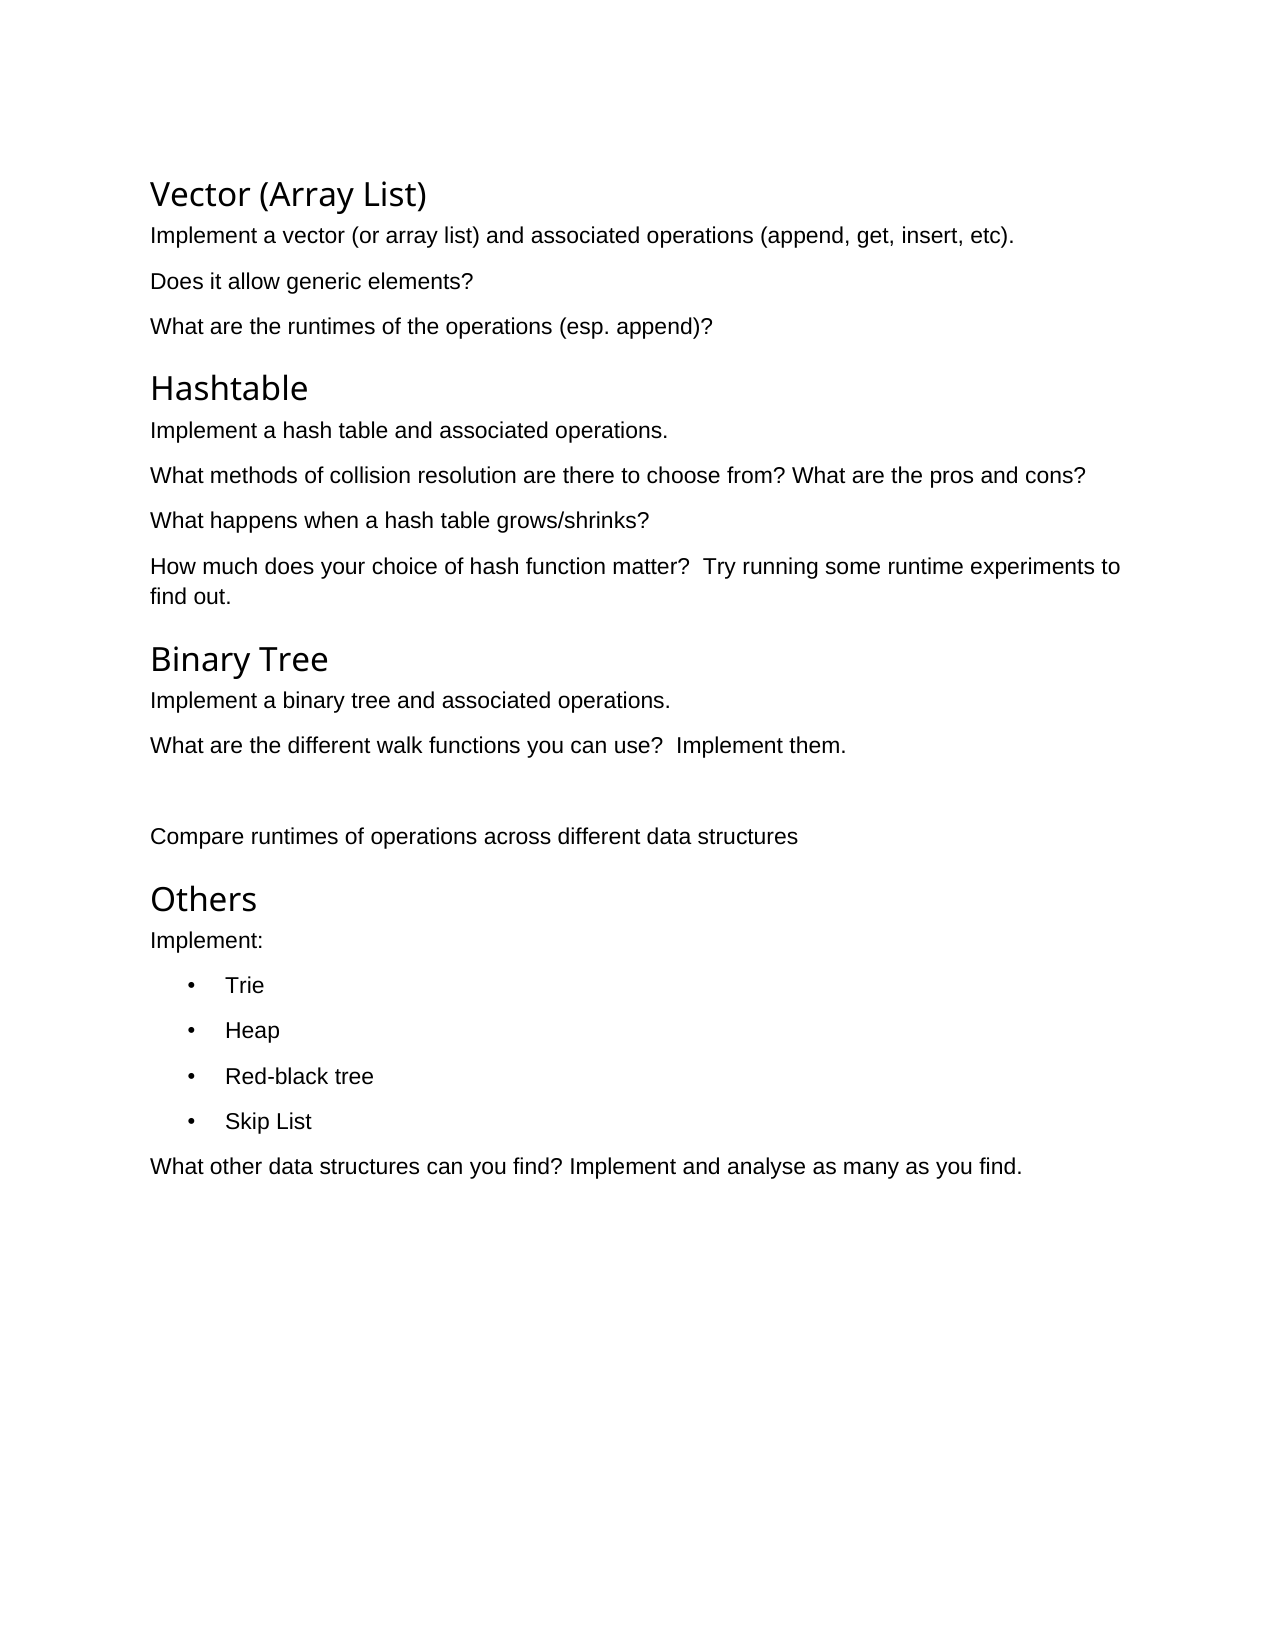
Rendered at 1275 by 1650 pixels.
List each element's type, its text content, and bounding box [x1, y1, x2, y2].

text How much does your choice of hash function matter? Try running some runtime experiments to find out. [150, 553, 1125, 610]
subtitle Vector (Array List) [150, 171, 1125, 216]
text What happens when a hash table grows/shrinks? [150, 508, 1125, 534]
list Heap [187, 1018, 1125, 1044]
list Trie [187, 973, 1125, 998]
list Skip List [187, 1109, 1125, 1134]
text Implement a hash table and associated operations. [150, 417, 1125, 443]
list Red-black tree [187, 1063, 1125, 1089]
text Implement a vector (or array list) and associated operations (append, get, insert, etc). [150, 223, 1125, 249]
text What other data structures can you find? Implement and analyse as many as you find. [150, 1154, 1125, 1180]
text Compare runtimes of operations across different data structures [150, 824, 1125, 849]
subtitle Others [150, 875, 1125, 921]
subtitle Binary Tree [150, 636, 1125, 681]
text What are the different walk functions you can use? Implement them. [150, 733, 1125, 759]
text What methods of collision resolution are there to choose from? What are the pros and cons? [150, 463, 1125, 488]
subtitle Hashtable [150, 365, 1125, 411]
text Implement a binary tree and associated operations. [150, 688, 1125, 713]
text What are the runtimes of the operations (esp. append)? [150, 314, 1125, 339]
text Does it allow generic elements? [150, 268, 1125, 294]
text Implement: [150, 927, 1125, 953]
